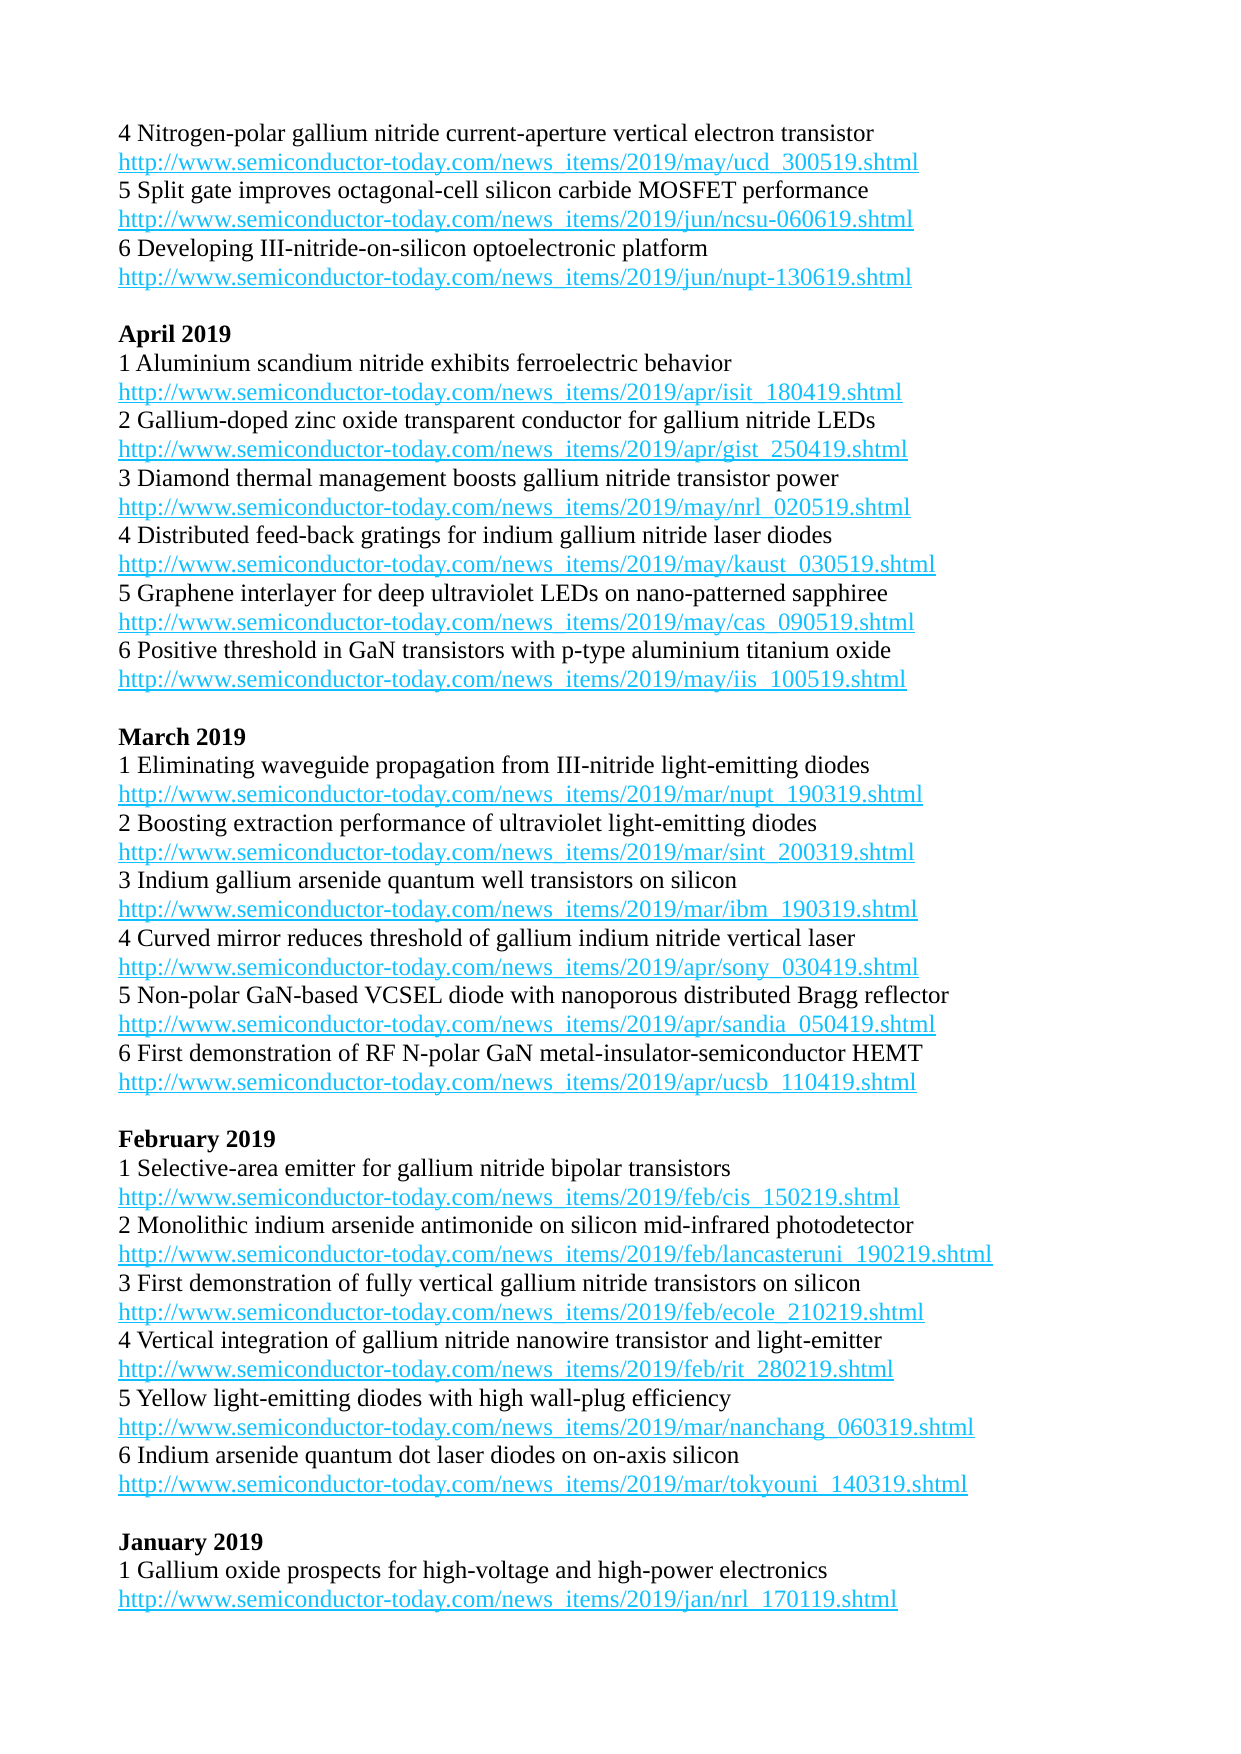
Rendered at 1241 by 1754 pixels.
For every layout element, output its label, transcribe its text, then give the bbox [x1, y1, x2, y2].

text 2 Monolithic indium arsenide antimonide on silicon mid-infrared photodetector [118, 1211, 1122, 1239]
text April 2019 [118, 319, 1122, 348]
text http://www.semiconductor-today.com/news_items/2019/jun/ncsu-060619.shtml [118, 204, 1122, 233]
text 2 Boosting extraction performance of ultraviolet light-emitting diodes [118, 808, 1122, 837]
text 4 Nitrogen-polar gallium nitride current-aperture vertical electron transistor [118, 118, 1122, 147]
text 6 First demonstration of RF N-polar GaN metal-insulator-semiconductor HEMT [118, 1038, 1122, 1067]
text http://www.semiconductor-today.com/news_items/2019/mar/tokyouni_140319.shtml [118, 1469, 1122, 1498]
text 1 Selective-area emitter for gallium nitride bipolar transistors [118, 1153, 1122, 1182]
text http://www.semiconductor-today.com/news_items/2019/mar/nupt_190319.shtml [118, 779, 1122, 808]
text February 2019 [118, 1124, 1122, 1153]
text http://www.semiconductor-today.com/news_items/2019/mar/nanchang_060319.shtml [118, 1412, 1122, 1441]
text 5 Graphene interlayer for deep ultraviolet LEDs on nano-patterned sapphiree [118, 578, 1122, 607]
text http://www.semiconductor-today.com/news_items/2019/feb/ecole_210219.shtml [118, 1297, 1122, 1326]
text http://www.semiconductor-today.com/news_items/2019/jun/nupt-130619.shtml [118, 262, 1122, 291]
text http://www.semiconductor-today.com/news_items/2019/may/cas_090519.shtml [118, 607, 1122, 636]
text 6 Indium arsenide quantum dot laser diodes on on-axis silicon [118, 1441, 1122, 1469]
text http://www.semiconductor-today.com/news_items/2019/apr/sony_030419.shtml [118, 952, 1122, 981]
text 4 Curved mirror reduces threshold of gallium indium nitride vertical laser [118, 923, 1122, 952]
text http://www.semiconductor-today.com/news_items/2019/mar/sint_200319.shtml [118, 837, 1122, 866]
text 1 Gallium oxide prospects for high-voltage and high-power electronics [118, 1556, 1122, 1584]
text 1 Eliminating waveguide propagation from III-nitride light-emitting diodes [118, 751, 1122, 779]
text http://www.semiconductor-today.com/news_items/2019/apr/sandia_050419.shtml [118, 1009, 1122, 1038]
text 6 Positive threshold in GaN transistors with p-type aluminium titanium oxide [118, 636, 1122, 664]
text 4 Vertical integration of gallium nitride nanowire transistor and light-emitter [118, 1326, 1122, 1354]
text March 2019 [118, 722, 1122, 751]
text http://www.semiconductor-today.com/news_items/2019/may/iis_100519.shtml [118, 664, 1122, 693]
text 3 Diamond thermal management boosts gallium nitride transistor power [118, 463, 1122, 492]
text January 2019 [118, 1527, 1122, 1556]
text http://www.semiconductor-today.com/news_items/2019/feb/cis_150219.shtml [118, 1182, 1122, 1211]
text http://www.semiconductor-today.com/news_items/2019/may/nrl_020519.shtml [118, 492, 1122, 521]
text 1 Aluminium scandium nitride exhibits ferroelectric behavior [118, 348, 1122, 377]
text http://www.semiconductor-today.com/news_items/2019/may/ucd_300519.shtml [118, 147, 1122, 176]
text 5 Non-polar GaN-based VCSEL diode with nanoporous distributed Bragg reflector [118, 981, 1122, 1009]
text http://www.semiconductor-today.com/news_items/2019/apr/isit_180419.shtml [118, 377, 1122, 406]
text http://www.semiconductor-today.com/news_items/2019/feb/lancasteruni_190219.shtml [118, 1239, 1122, 1268]
text http://www.semiconductor-today.com/news_items/2019/apr/gist_250419.shtml [118, 434, 1122, 463]
text 5 Split gate improves octagonal-cell silicon carbide MOSFET performance [118, 176, 1122, 204]
text http://www.semiconductor-today.com/news_items/2019/may/kaust_030519.shtml [118, 549, 1122, 578]
text http://www.semiconductor-today.com/news_items/2019/apr/ucsb_110419.shtml [118, 1067, 1122, 1096]
text 2 Gallium-doped zinc oxide transparent conductor for gallium nitride LEDs [118, 406, 1122, 434]
text http://www.semiconductor-today.com/news_items/2019/jan/nrl_170119.shtml [118, 1584, 1122, 1613]
text 6 Developing III-nitride-on-silicon optoelectronic platform [118, 233, 1122, 262]
text http://www.semiconductor-today.com/news_items/2019/feb/rit_280219.shtml [118, 1354, 1122, 1383]
text http://www.semiconductor-today.com/news_items/2019/mar/ibm_190319.shtml [118, 894, 1122, 923]
text 4 Distributed feed-back gratings for indium gallium nitride laser diodes [118, 521, 1122, 549]
text 3 Indium gallium arsenide quantum well transistors on silicon [118, 866, 1122, 894]
text 3 First demonstration of fully vertical gallium nitride transistors on silicon [118, 1268, 1122, 1297]
text 5 Yellow light-emitting diodes with high wall-plug efficiency [118, 1383, 1122, 1412]
